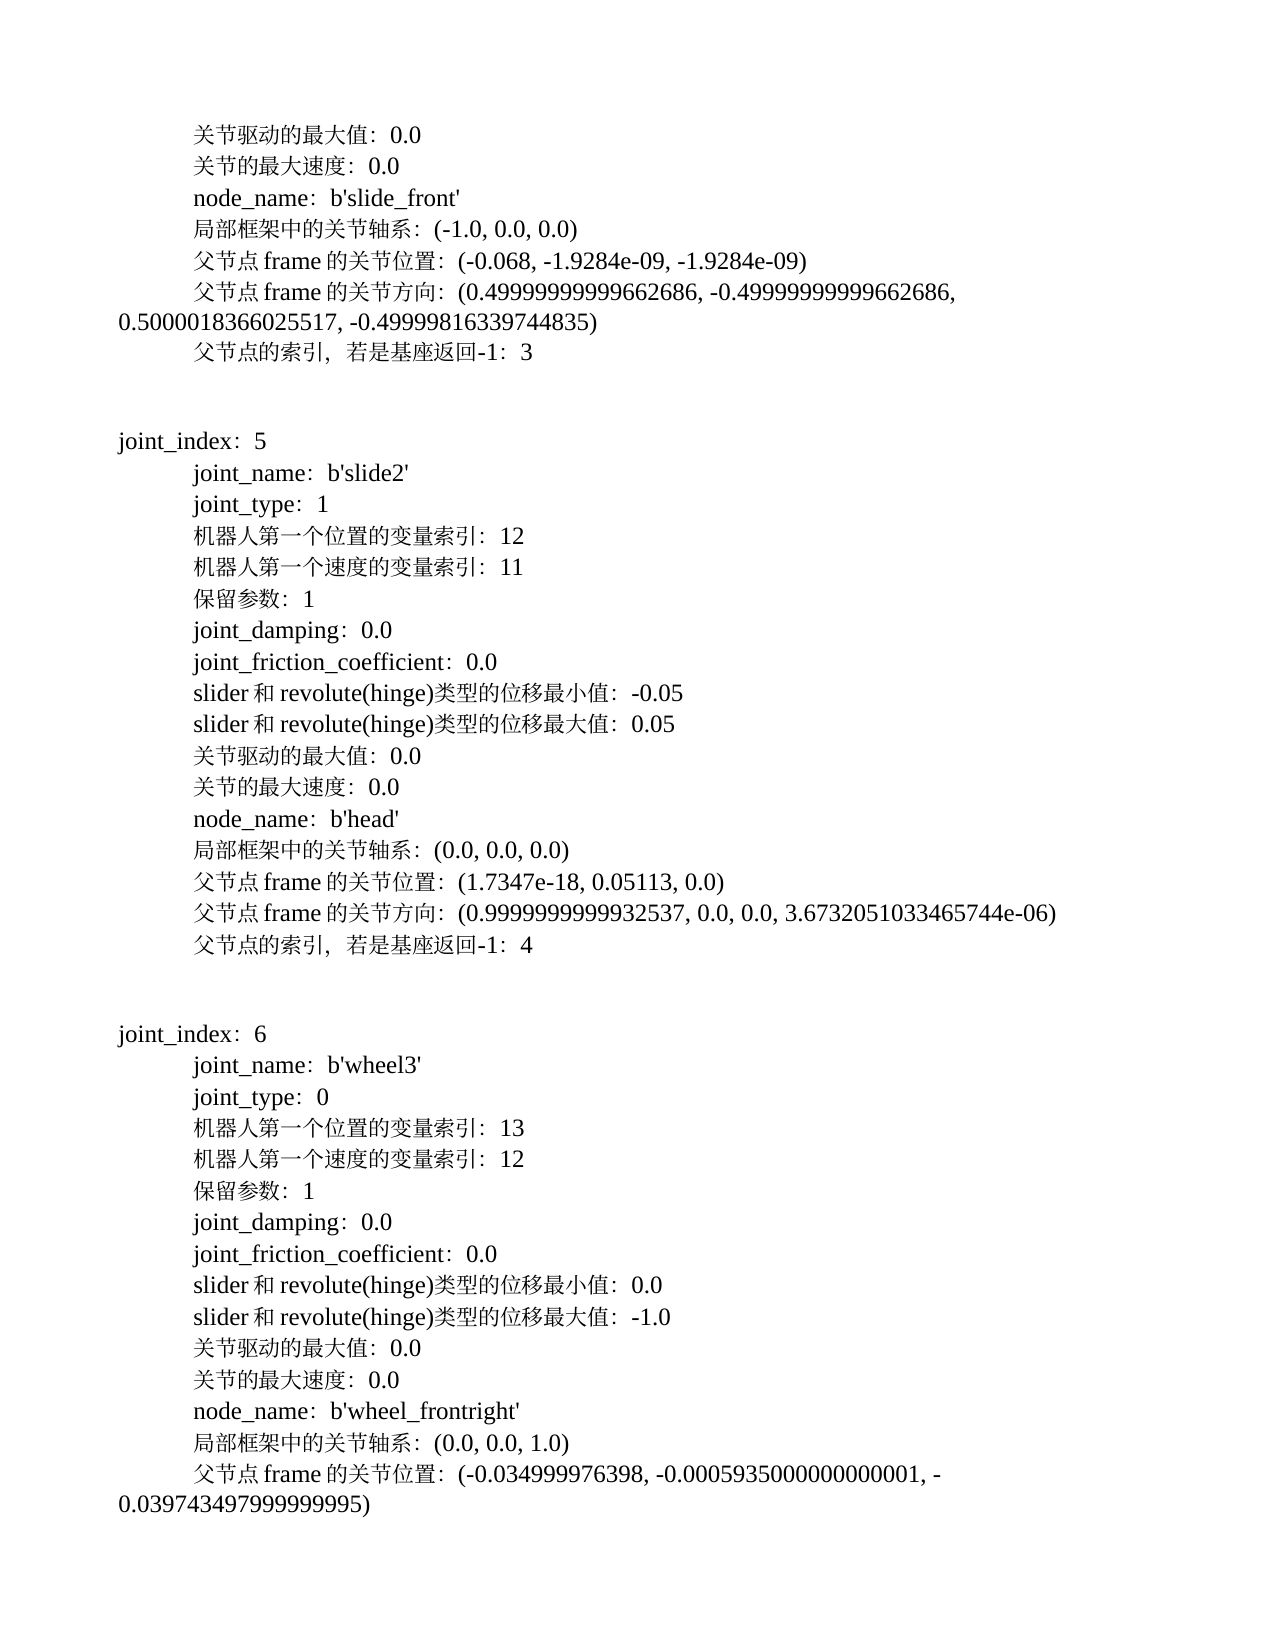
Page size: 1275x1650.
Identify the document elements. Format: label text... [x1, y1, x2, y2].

text joint_type：1 [118, 487, 1157, 519]
text 父节点的索引，若是基座返回-1：4 [118, 928, 1157, 959]
text 机器人第一个速度的变量索引：11 [118, 550, 1157, 582]
text joint_type：0 [118, 1080, 1157, 1111]
text 机器人第一个位置的变量索引：13 [118, 1111, 1157, 1143]
text 保留参数：1 [118, 582, 1157, 613]
text 保留参数：1 [118, 1174, 1157, 1206]
text 父节点的索引，若是基座返回-1：3 [118, 336, 1157, 367]
text joint_friction_coefficient：0.0 [118, 645, 1157, 676]
text 关节的最大速度：0.0 [118, 149, 1157, 181]
text node_name：b'wheel_frontright' [118, 1394, 1157, 1426]
text joint_name：b'wheel3' [118, 1048, 1157, 1080]
text joint_friction_coefficient：0.0 [118, 1237, 1157, 1268]
text 父节点frame的关节方向：(0.49999999999662686, -0.49999999999662686, 0.5000018366025517, -0.49999816339744835) [118, 275, 1157, 336]
text joint_index：5 [118, 424, 1157, 456]
text joint_index：6 [118, 1017, 1157, 1048]
text 机器人第一个速度的变量索引：12 [118, 1143, 1157, 1174]
text slider和revolute(hinge)类型的位移最大值：-1.0 [118, 1300, 1157, 1331]
text 父节点frame的关节位置：(-0.034999976398, -0.0005935000000000001, -0.039743497999999995) [118, 1457, 1157, 1517]
text 父节点frame的关节位置：(-0.068, -1.9284e-09, -1.9284e-09) [118, 244, 1157, 275]
text 局部框架中的关节轴系：(0.0, 0.0, 1.0) [118, 1426, 1157, 1457]
text joint_damping：0.0 [118, 613, 1157, 645]
text node_name：b'head' [118, 802, 1157, 833]
text slider和revolute(hinge)类型的位移最小值：-0.05 [118, 676, 1157, 708]
text 父节点frame的关节方向：(0.9999999999932537, 0.0, 0.0, 3.6732051033465744e-06) [118, 896, 1157, 928]
text 机器人第一个位置的变量索引：12 [118, 519, 1157, 550]
text node_name：b'slide_front' [118, 181, 1157, 212]
text 关节驱动的最大值：0.0 [118, 118, 1157, 149]
text joint_name：b'slide2' [118, 456, 1157, 487]
text joint_damping：0.0 [118, 1206, 1157, 1237]
text 局部框架中的关节轴系：(0.0, 0.0, 0.0) [118, 833, 1157, 865]
text 关节驱动的最大值：0.0 [118, 739, 1157, 771]
text 局部框架中的关节轴系：(-1.0, 0.0, 0.0) [118, 212, 1157, 244]
text slider和revolute(hinge)类型的位移最大值：0.05 [118, 708, 1157, 739]
text 关节驱动的最大值：0.0 [118, 1331, 1157, 1363]
text slider和revolute(hinge)类型的位移最小值：0.0 [118, 1268, 1157, 1300]
text 关节的最大速度：0.0 [118, 771, 1157, 802]
text 父节点frame的关节位置：(1.7347e-18, 0.05113, 0.0) [118, 865, 1157, 896]
text 关节的最大速度：0.0 [118, 1363, 1157, 1394]
